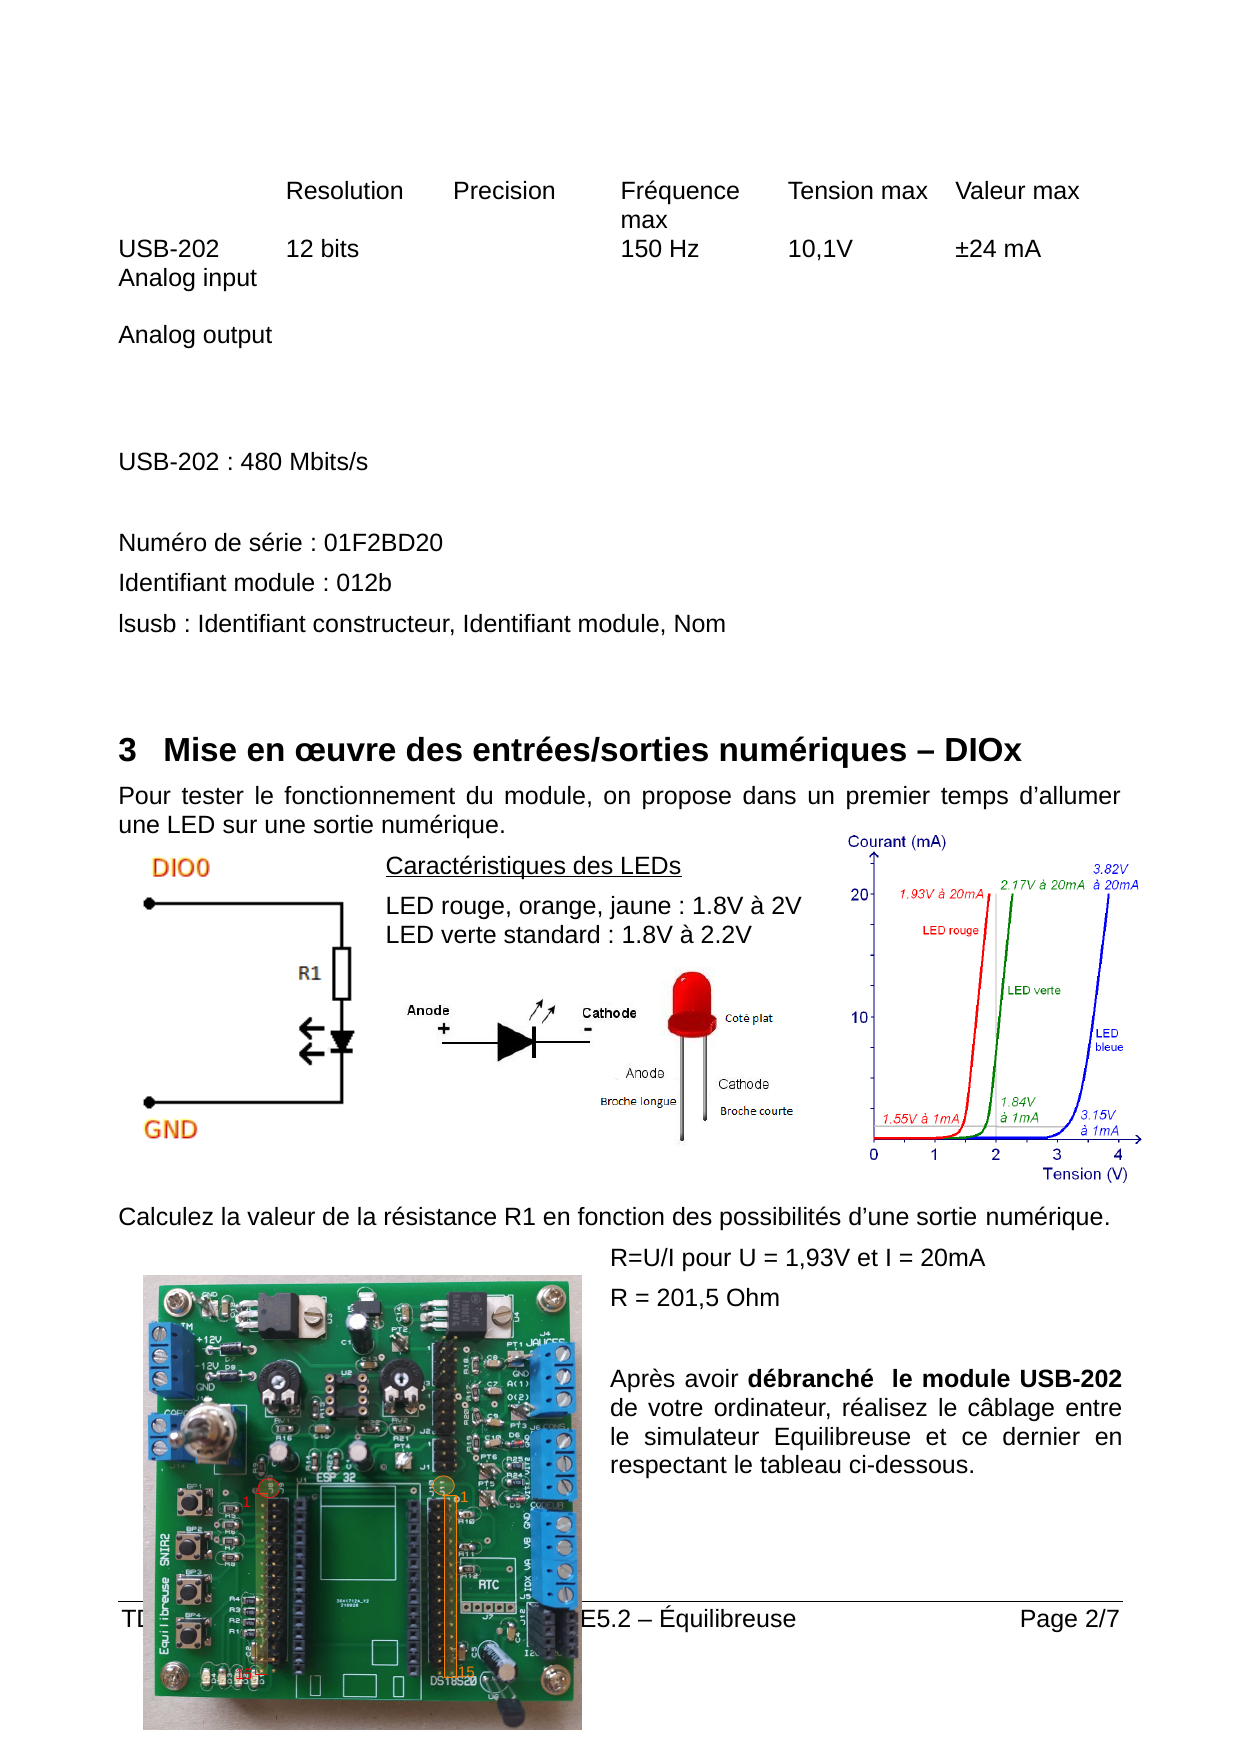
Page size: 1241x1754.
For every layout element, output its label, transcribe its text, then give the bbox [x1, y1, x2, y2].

table_cell [118, 349, 286, 378]
table_cell [453, 378, 620, 406]
text USB-202 : 480 Mbits/s [118, 447, 1123, 476]
table_cell [620, 263, 788, 320]
subtitle Mise en œuvre des entrées/sorties numériques – DIOx [118, 731, 1123, 769]
picture [122, 841, 386, 1152]
text [118, 1283, 143, 1312]
table_cell 10,1V [788, 234, 955, 263]
text Numéro de série : 01F2BD20 [118, 528, 1123, 557]
text LED verte standard : 1.8V à 2.2V [386, 920, 847, 949]
table_cell [286, 320, 453, 349]
table_cell [620, 320, 788, 349]
table_cell 150 Hz [620, 234, 788, 263]
table_cell [453, 320, 620, 349]
text Calculez la valeur de la résistance R1 en fonction des possibilités d’une sortie numérique. [118, 1202, 1123, 1231]
table_cell [620, 378, 788, 406]
table_cell [788, 263, 955, 320]
table_cell USB-202 [118, 234, 286, 263]
table_header Tension max [788, 176, 955, 234]
table_cell [955, 349, 1123, 378]
table_cell [453, 234, 620, 263]
table_cell [955, 263, 1123, 320]
table_header Precision [453, 176, 620, 234]
table_cell [286, 349, 453, 378]
table_header Valeur max [955, 176, 1123, 234]
table_cell 12 bits [286, 234, 453, 263]
table_header Fréquence max [620, 176, 788, 234]
text Pour tester le fonctionnement du module, on propose dans un premier temps d’allumer une LED sur une sortie numérique. [118, 781, 1123, 839]
picture [403, 966, 798, 1147]
table_cell [620, 349, 788, 378]
table_cell [286, 378, 453, 406]
table_cell Analog input [118, 263, 286, 320]
table_cell [788, 378, 955, 406]
text Caractéristiques des LEDs [386, 851, 847, 879]
text LED rouge, orange, jaune : 1.8V à 2V [386, 891, 847, 920]
table_cell Analog output [118, 320, 286, 349]
table_cell [453, 349, 620, 378]
table_header [118, 176, 286, 234]
text Après avoir débranché le module USB-202 de votre ordinateur, réalisez le câblage entre le simulateur Equilibreuse et ce dernier en respectant le tableau ci-dessous. [582, 1364, 1123, 1479]
table_cell [788, 349, 955, 378]
table_header Resolution [286, 176, 453, 234]
table_cell ±24 mA [955, 234, 1123, 263]
text R = 201,5 Ohm [582, 1283, 1123, 1312]
text Identifiant module : 012b [118, 568, 1123, 597]
table_cell [286, 263, 453, 320]
picture [847, 831, 1149, 1186]
table_cell [118, 378, 286, 406]
text lsusb : Identifiant constructeur, Identifiant module, Nom [118, 609, 1123, 638]
table_cell [788, 320, 955, 349]
table_cell [955, 320, 1123, 349]
table_cell [453, 263, 620, 320]
table_cell [955, 378, 1123, 406]
text R=U/I pour U = 1,93V et I = 20mA [118, 1243, 1123, 1271]
